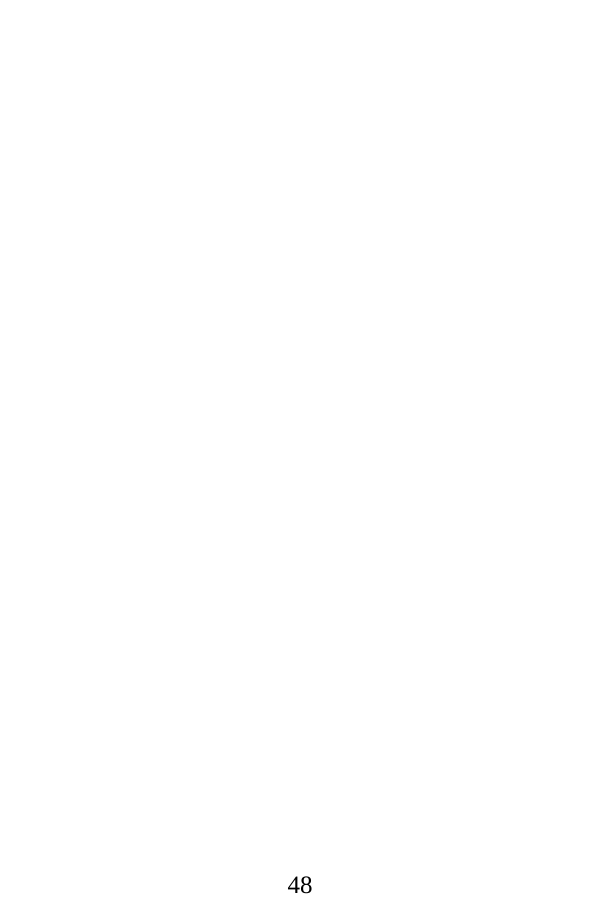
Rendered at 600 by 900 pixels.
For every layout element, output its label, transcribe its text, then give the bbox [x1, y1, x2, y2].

text She went home while I finished off. I was getting late to pick Alyse up, but also right on time. We went to the shed, ate pizza in the yard, played through the set twice and departed. I went to the Patton Ave. Ingles and then ended up behind Hannah on Haywood. [37, 605, 562, 741]
text to hits of dopamine, but I may be the man for the job of working toward that goal. [37, 37, 562, 83]
text I made food and hung out on the couch until Hannah arrived. She helped me unload my drums and then offered me some grapes, for which I traded a hop water in return. I thought about watching Babe, but a thunder storm was rolling in, so I watched that instead. [37, 151, 562, 287]
text . . . [37, 106, 562, 128]
text I drank a cup of coffee, packed my bag and walked downtown to AVL Club for a second coffee. I was sitting in the park when I heard JB call to me, who was heading to Yacht Club way before they opened. [37, 355, 562, 446]
text We played a game of chess outside AVL Club and were soon joined by Cait. She and I walked down Mushroom Lane, split a pill, went to Mamacita's, the co-op an art store, the parking garage and my house. She was a little unsure about having sex but eventually decided it was a good idea while we listened to Khruangbin. [37, 446, 562, 605]
text V.VII [37, 310, 562, 333]
text I fell asleep texting with her and Cait. [37, 741, 562, 764]
text I forgot to mention how I had seen a very fine looking Maddy Rojas while sitting with JB. She was [37, 787, 562, 832]
